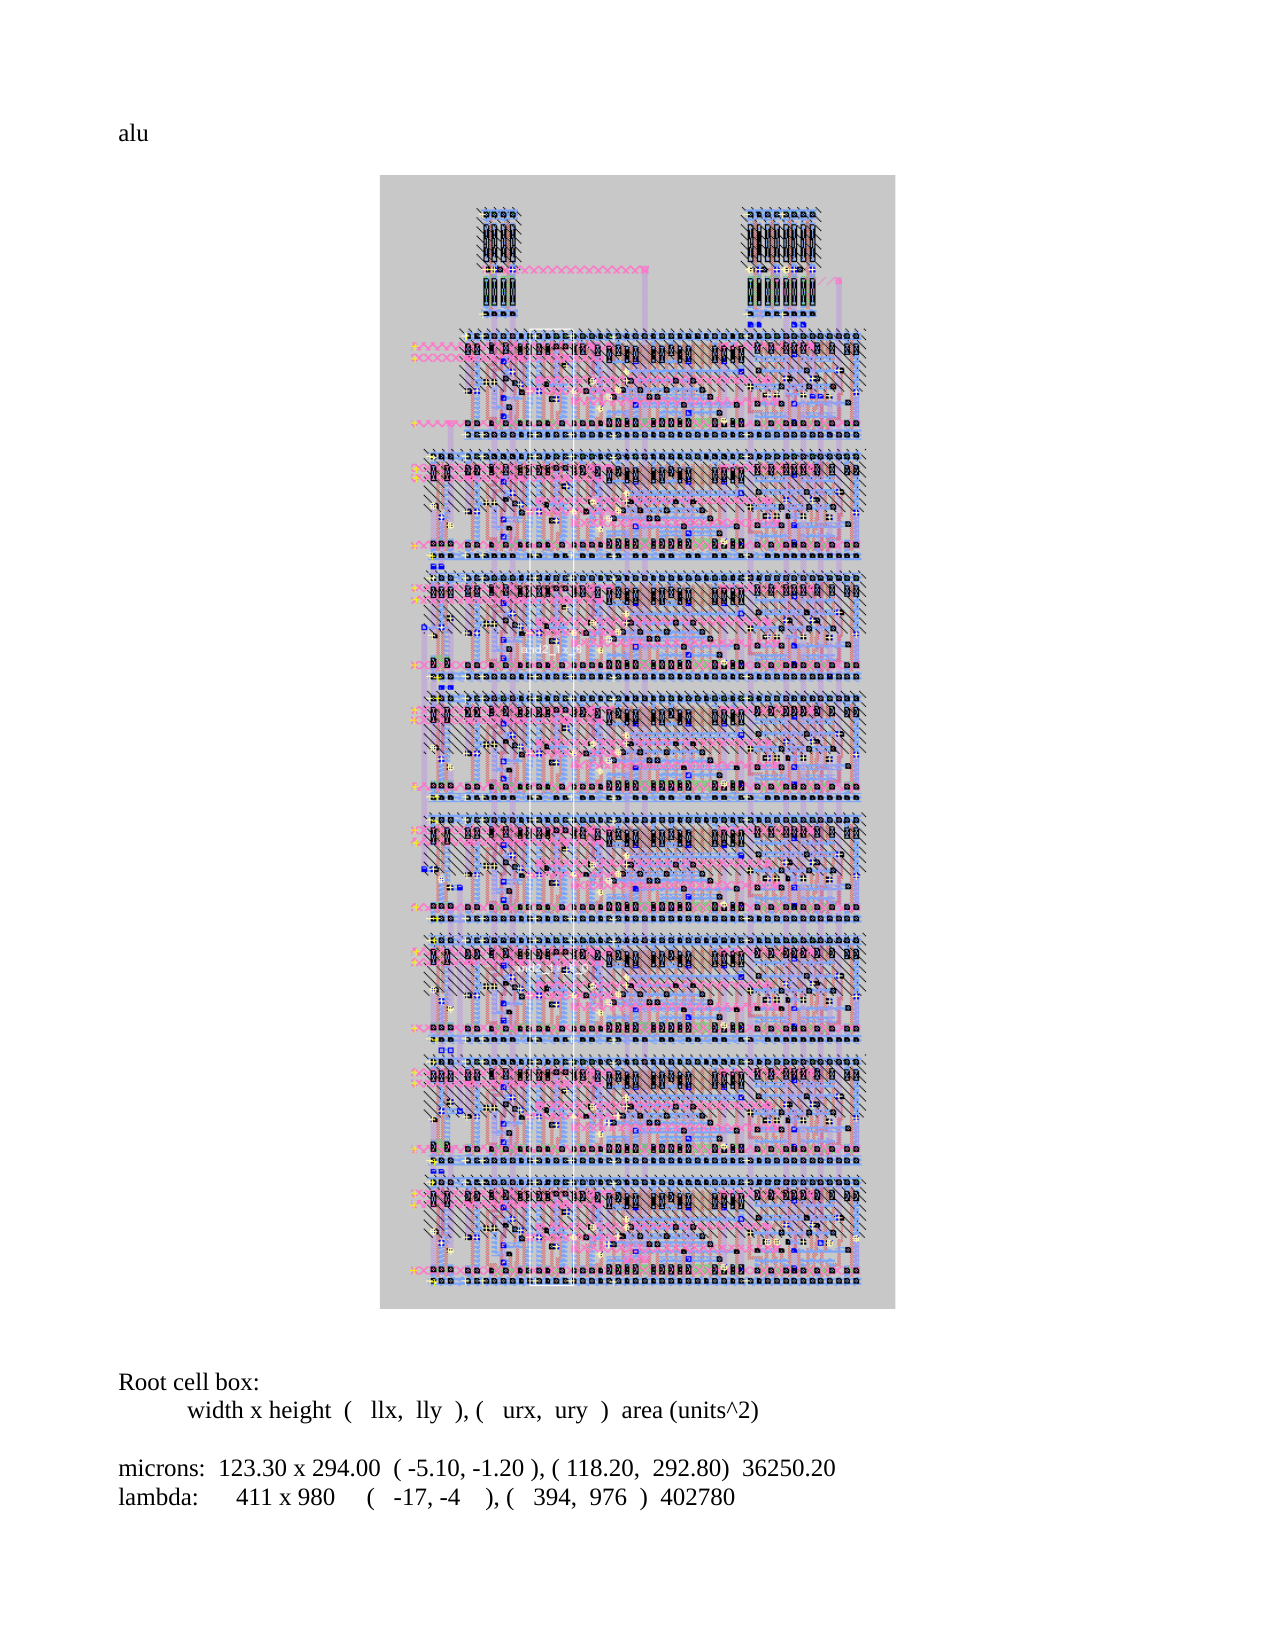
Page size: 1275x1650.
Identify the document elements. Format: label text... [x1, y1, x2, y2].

picture [379, 175, 896, 1309]
text Root cell box: [118, 1367, 1157, 1395]
text microns: 123.30 x 294.00 ( -5.10, -1.20 ), ( 118.20, 292.80) 36250.20 [118, 1453, 1157, 1482]
text alu [118, 118, 1157, 147]
text lambda: 411 x 980 ( -17, -4 ), ( 394, 976 ) 402780 [118, 1482, 1157, 1510]
text width x height ( llx, lly ), ( urx, ury ) area (units^2) [118, 1395, 1157, 1424]
